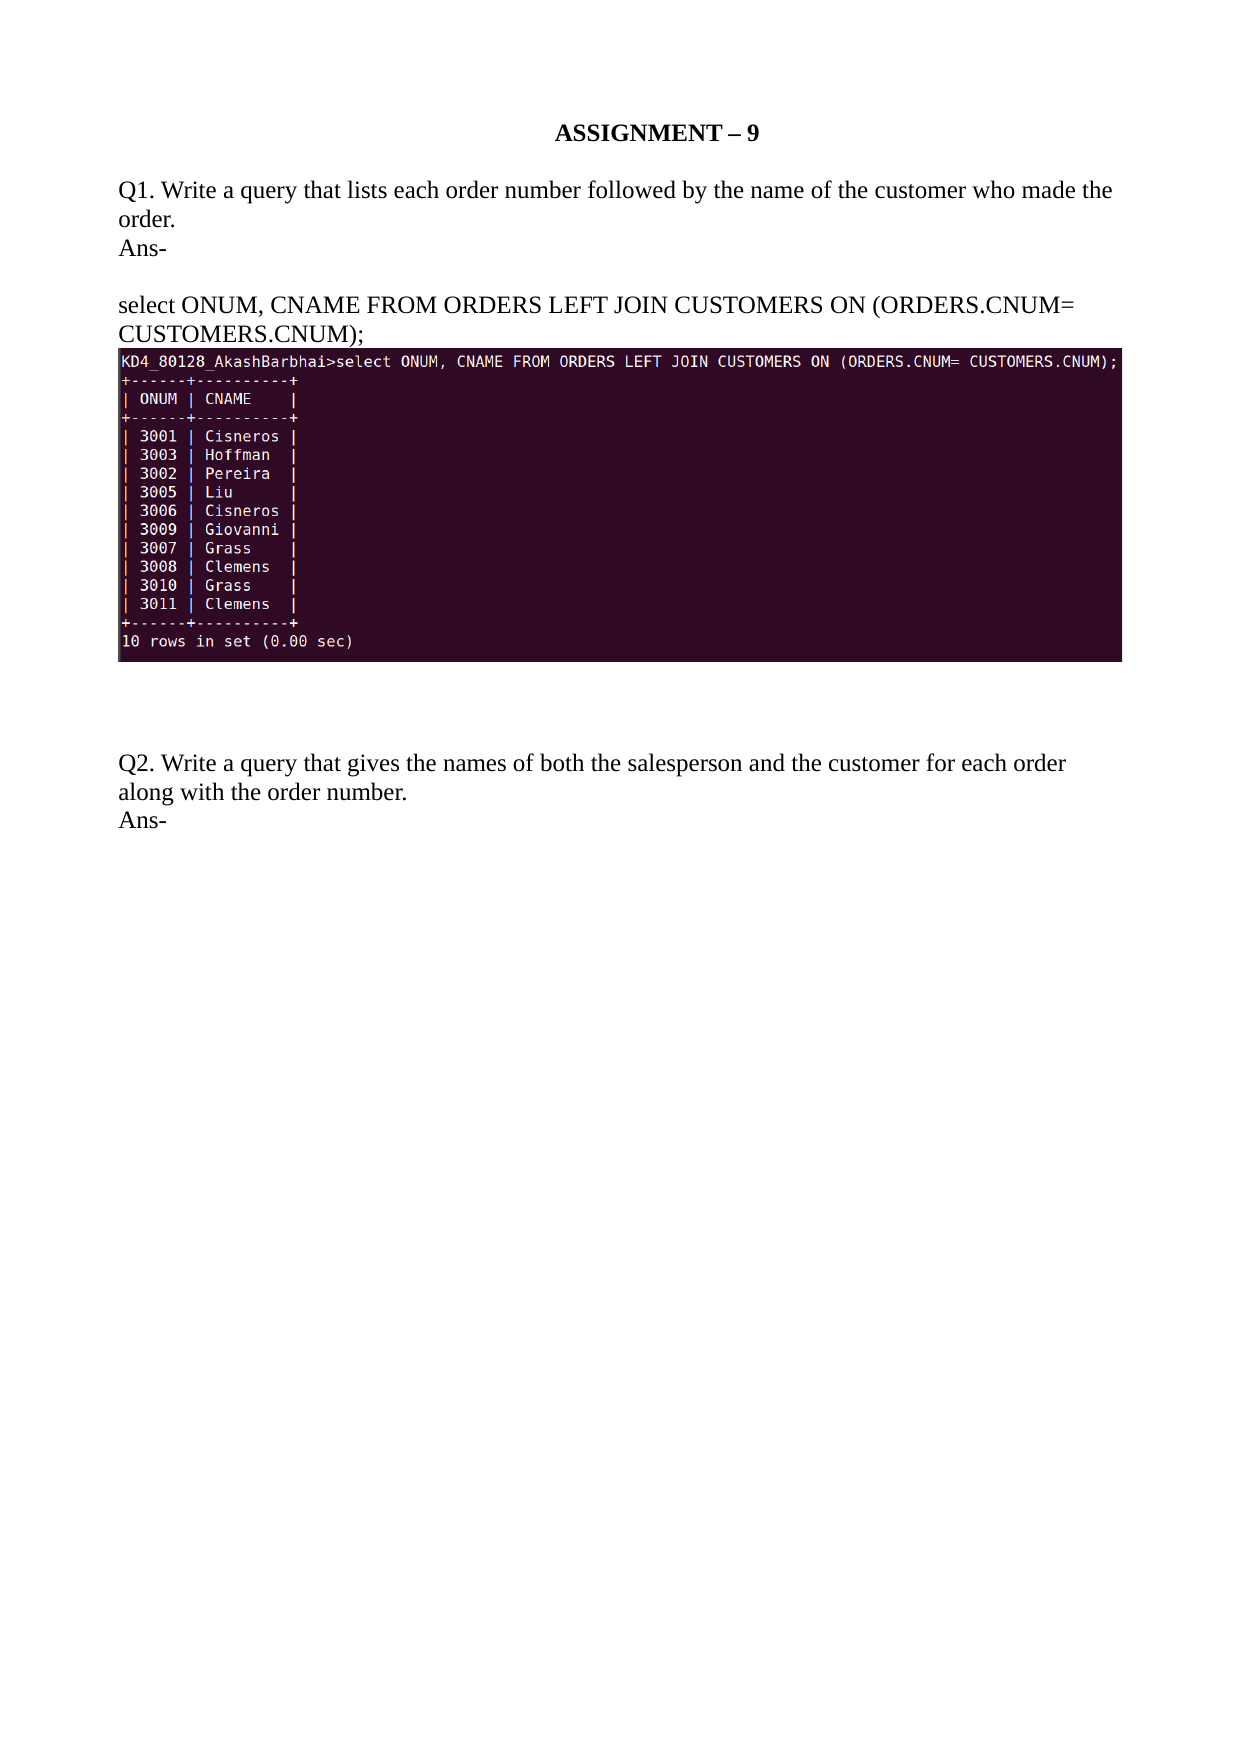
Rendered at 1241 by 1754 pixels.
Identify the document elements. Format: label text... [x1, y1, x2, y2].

text Q2. Write a query that gives the names of both the salesperson and the customer for each order along with the order number. [118, 748, 1122, 806]
text ASSIGNMENT – 9 [118, 118, 1122, 147]
picture [118, 348, 1123, 662]
text Ans- [118, 806, 1122, 834]
text select ONUM, CNAME FROM ORDERS LEFT JOIN CUSTOMERS ON (ORDERS.CNUM= CUSTOMERS.CNUM); [118, 291, 1122, 348]
text Q1. Write a query that lists each order number followed by the name of the customer who made the order. [118, 176, 1122, 233]
text Ans- [118, 233, 1122, 262]
